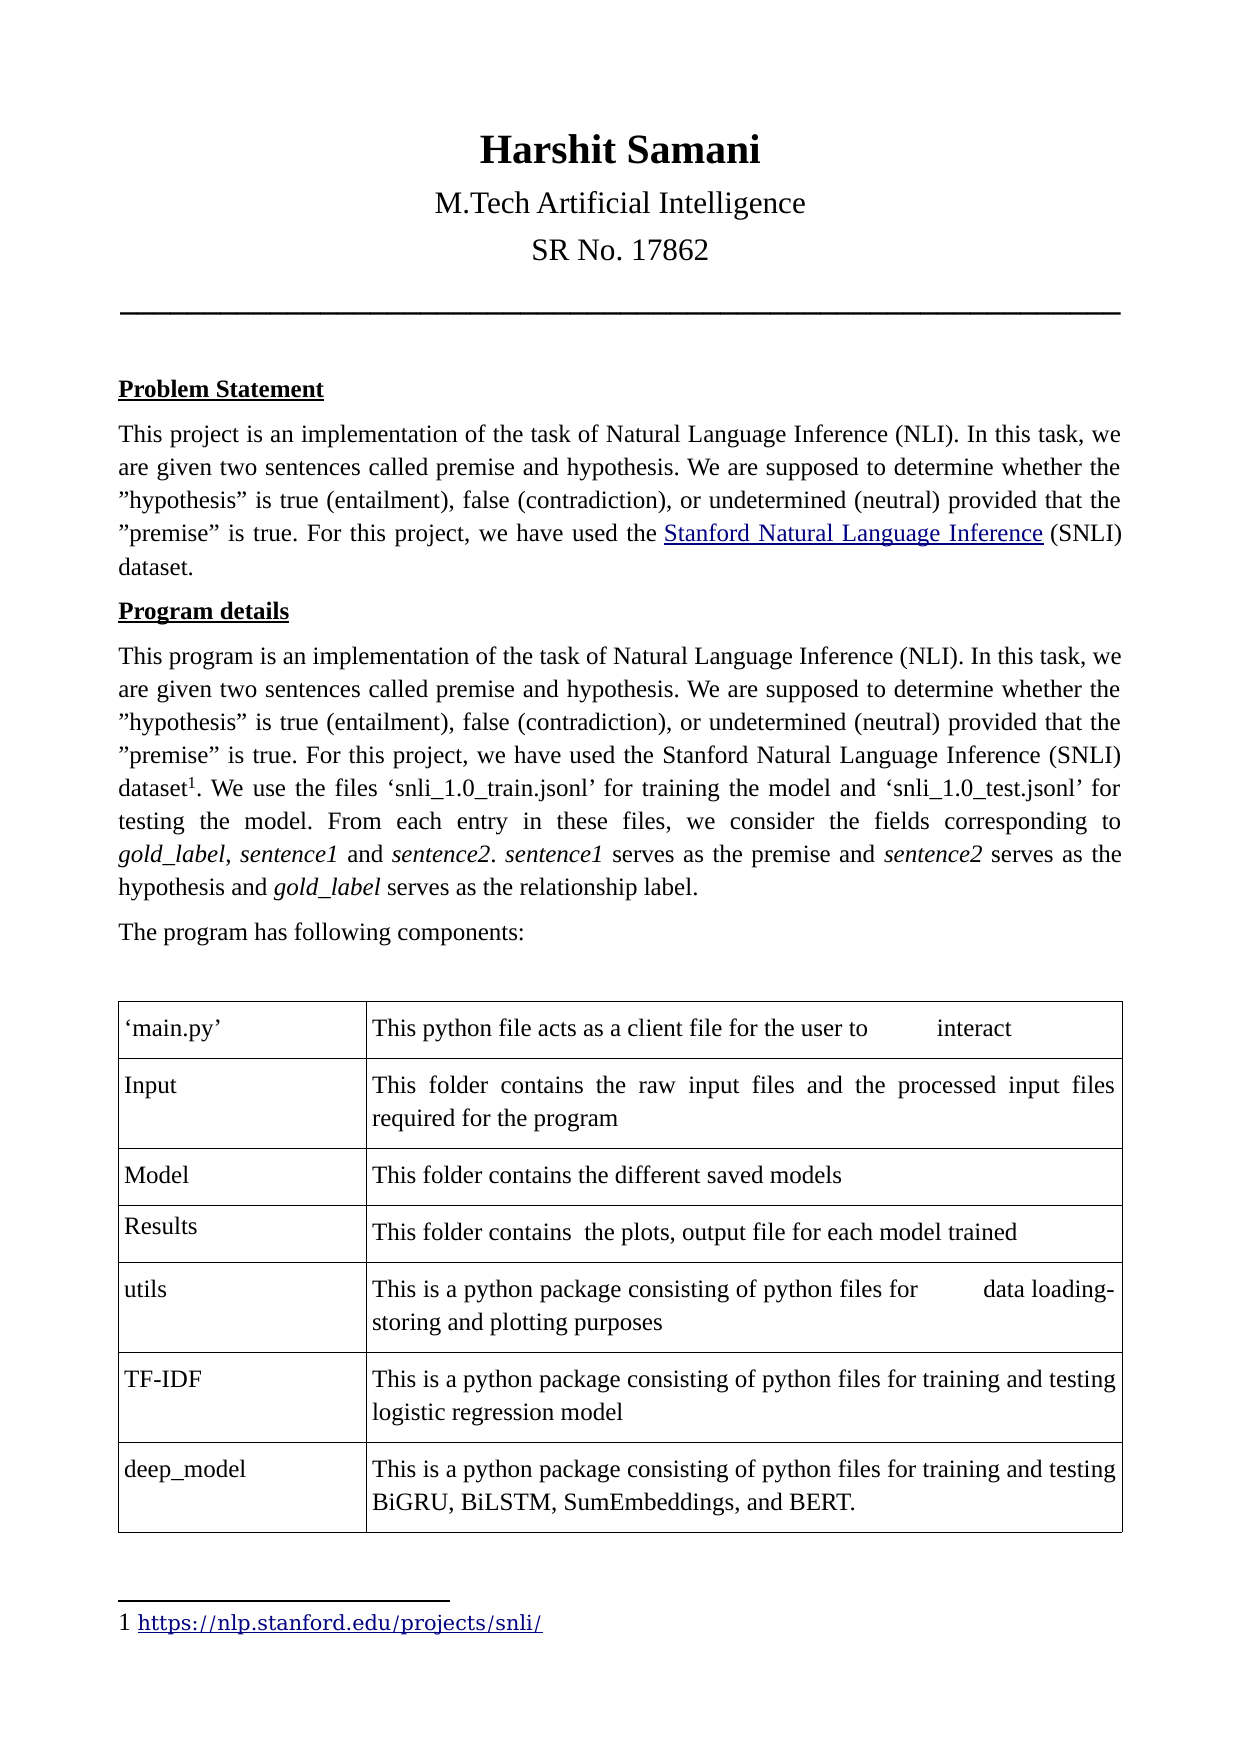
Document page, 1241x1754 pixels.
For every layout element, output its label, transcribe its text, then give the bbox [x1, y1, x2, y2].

text This program is an implementation of the task of Natural Language Inference (NLI). In this task, we are given two sentences called premise and hypothesis. We are supposed to determine whether the ”hypothesis” is true (entailment), false (contradiction), or undetermined (neutral) provided that the ”premise” is true. For this project, we have used the Stanford Natural Language Inference (SNLI) dataset. We use the files ‘snli_1.0_train.jsonl’ for training the model and ‘snli_1.0_test.jsonl’ for testing the model. From each entry in these files, we consider the fields corresponding to gold_label, sentence1 and sentence2. sentence1 serves as the premise and sentence2 serves as the hypothesis and gold_label serves as the relationship label. [118, 641, 1122, 901]
table_cell This is a python package consisting of python files for data loading-storing and plotting purposes [367, 1263, 1122, 1352]
text The program has following components: [118, 917, 1122, 946]
text https://nlp.stanford.edu/projects/snli/ [118, 1607, 1122, 1636]
text Problem Statement [118, 374, 1122, 403]
table_cell TF-IDF [119, 1353, 366, 1442]
table_cell Model [119, 1149, 366, 1205]
text Harshit Samani [118, 124, 1122, 172]
table_cell Input [119, 1059, 366, 1148]
table_cell This is a python package consisting of python files for training and testing logistic regression model [367, 1353, 1122, 1442]
table_header ‘main.py’ [119, 1002, 366, 1058]
table_cell This folder contains the different saved models [367, 1149, 1122, 1205]
table_cell This is a python package consisting of python files for training and testing BiGRU, BiLSTM, SumEmbeddings, and BERT. [367, 1443, 1122, 1531]
text Program details [118, 596, 1122, 625]
table_cell Results [119, 1206, 366, 1262]
table_cell This folder contains the raw input files and the processed input files required for the program [367, 1059, 1122, 1148]
table_cell utils [119, 1263, 366, 1352]
text ____________________________________________________________ [118, 279, 1122, 318]
text M.Tech Artificial Intelligence [118, 184, 1122, 220]
text This project is an implementation of the task of Natural Language Inference (NLI). In this task, we are given two sentences called premise and hypothesis. We are supposed to determine whether the ”hypothesis” is true (entailment), false (contradiction), or undetermined (neutral) provided that the ”premise” is true. For this project, we have used the Stanford Natural Language Inference (SNLI) dataset. [118, 419, 1122, 580]
table_header This python file acts as a client file for the user to interact [367, 1002, 1122, 1058]
table_cell deep_model [119, 1443, 366, 1531]
text SR No. 17862 [118, 232, 1122, 268]
table_cell This folder contains the plots, output file for each model trained [367, 1206, 1122, 1262]
